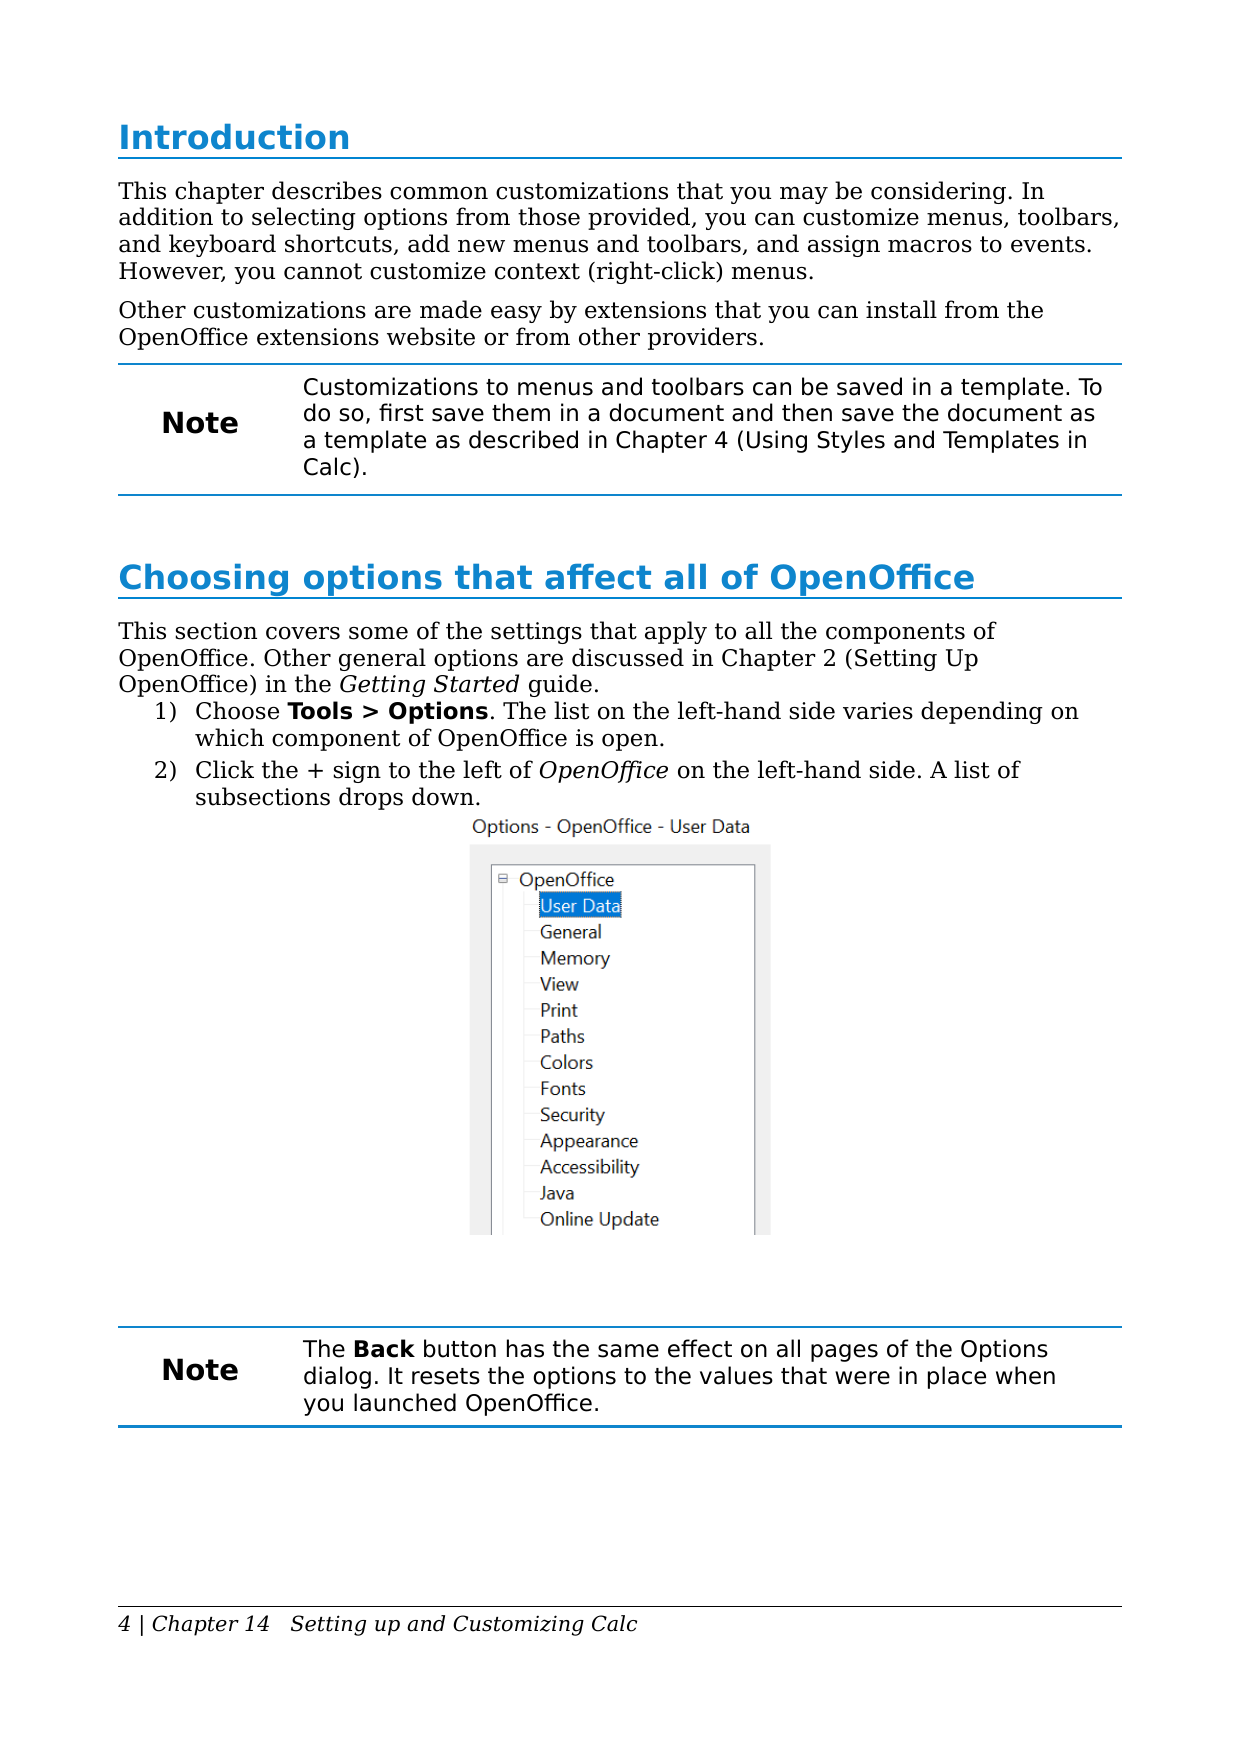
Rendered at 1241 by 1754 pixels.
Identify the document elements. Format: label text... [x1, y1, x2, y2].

text Other customizations are made easy by extensions that you can install from the OpenOffice extensions website or from other providers. [118, 297, 1122, 350]
list Click the + sign to the left of OpenOffice on the left-hand side. A list of subsections drops down. [177, 758, 1122, 811]
subtitle Introduction [118, 118, 1122, 157]
table_header Customizations to menus and toolbars can be saved in a template. To do so, first save them in a document and then save the document as a template as described in Chapter 4 (Using Styles and Templates in Calc). [281, 365, 1122, 493]
list Choose Tools > Options. The list on the left-hand side varies depending on which component of OpenOffice is open. [177, 698, 1122, 751]
subtitle Choosing options that affect all of OpenOffice [118, 558, 1122, 597]
table_header The Back button has the same effect on all pages of the Options dialog. It resets the options to the values that were in place when you launched OpenOffice. [281, 1328, 1122, 1425]
text This chapter describes common customizations that you may be considering. In addition to selecting options from those provided, you can customize menus, toolbars, and keyboard shortcuts, add new menus and toolbars, and assign macros to events. However, you cannot customize context (right-click) menus. [118, 178, 1122, 284]
picture [469, 811, 771, 1235]
list This section covers some of the settings that apply to all the components of OpenOffice. Other general options are discussed in Chapter 2 (Setting Up OpenOffice) in the Getting Started guide. [118, 618, 1122, 698]
table_header Note [118, 365, 281, 493]
table_header Note [118, 1328, 281, 1425]
